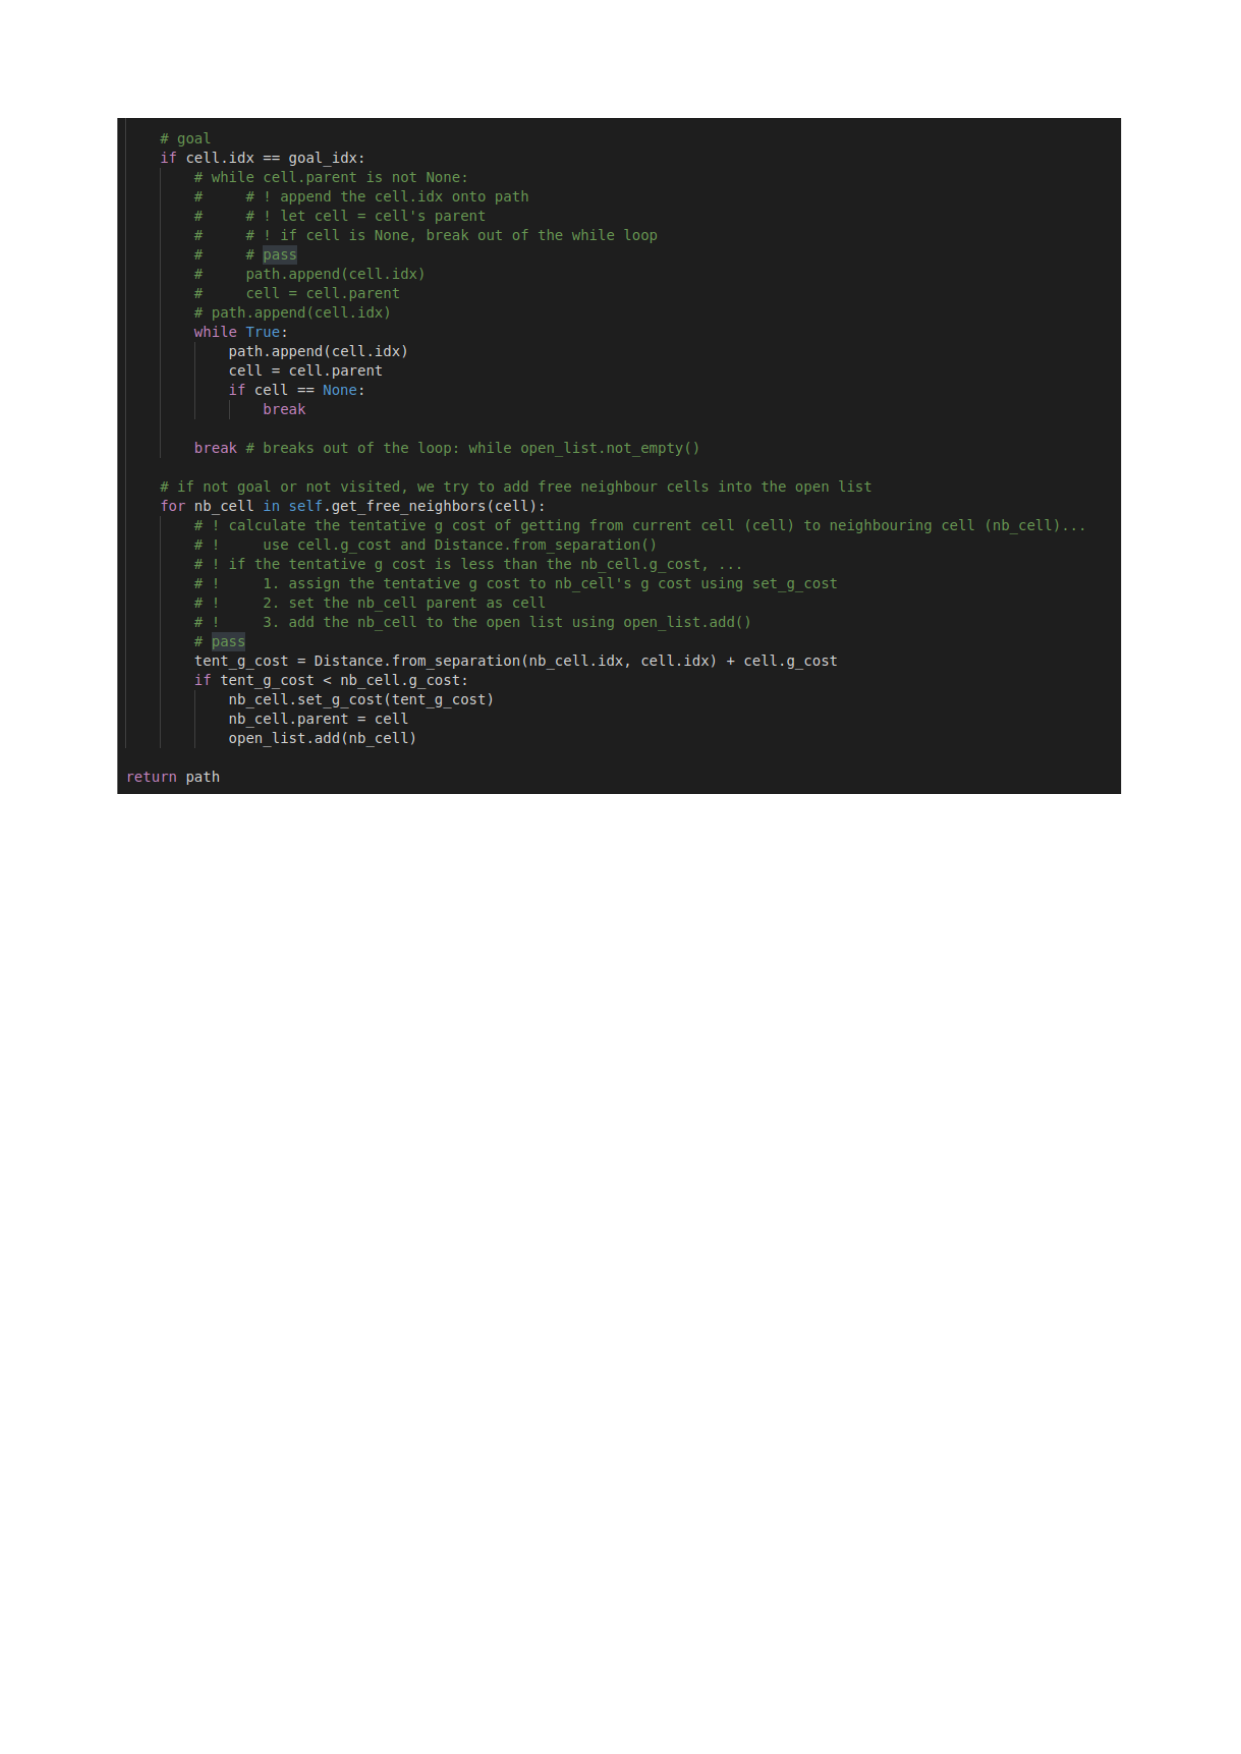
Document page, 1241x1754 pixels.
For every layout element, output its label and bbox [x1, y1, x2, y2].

picture [117, 118, 1122, 794]
